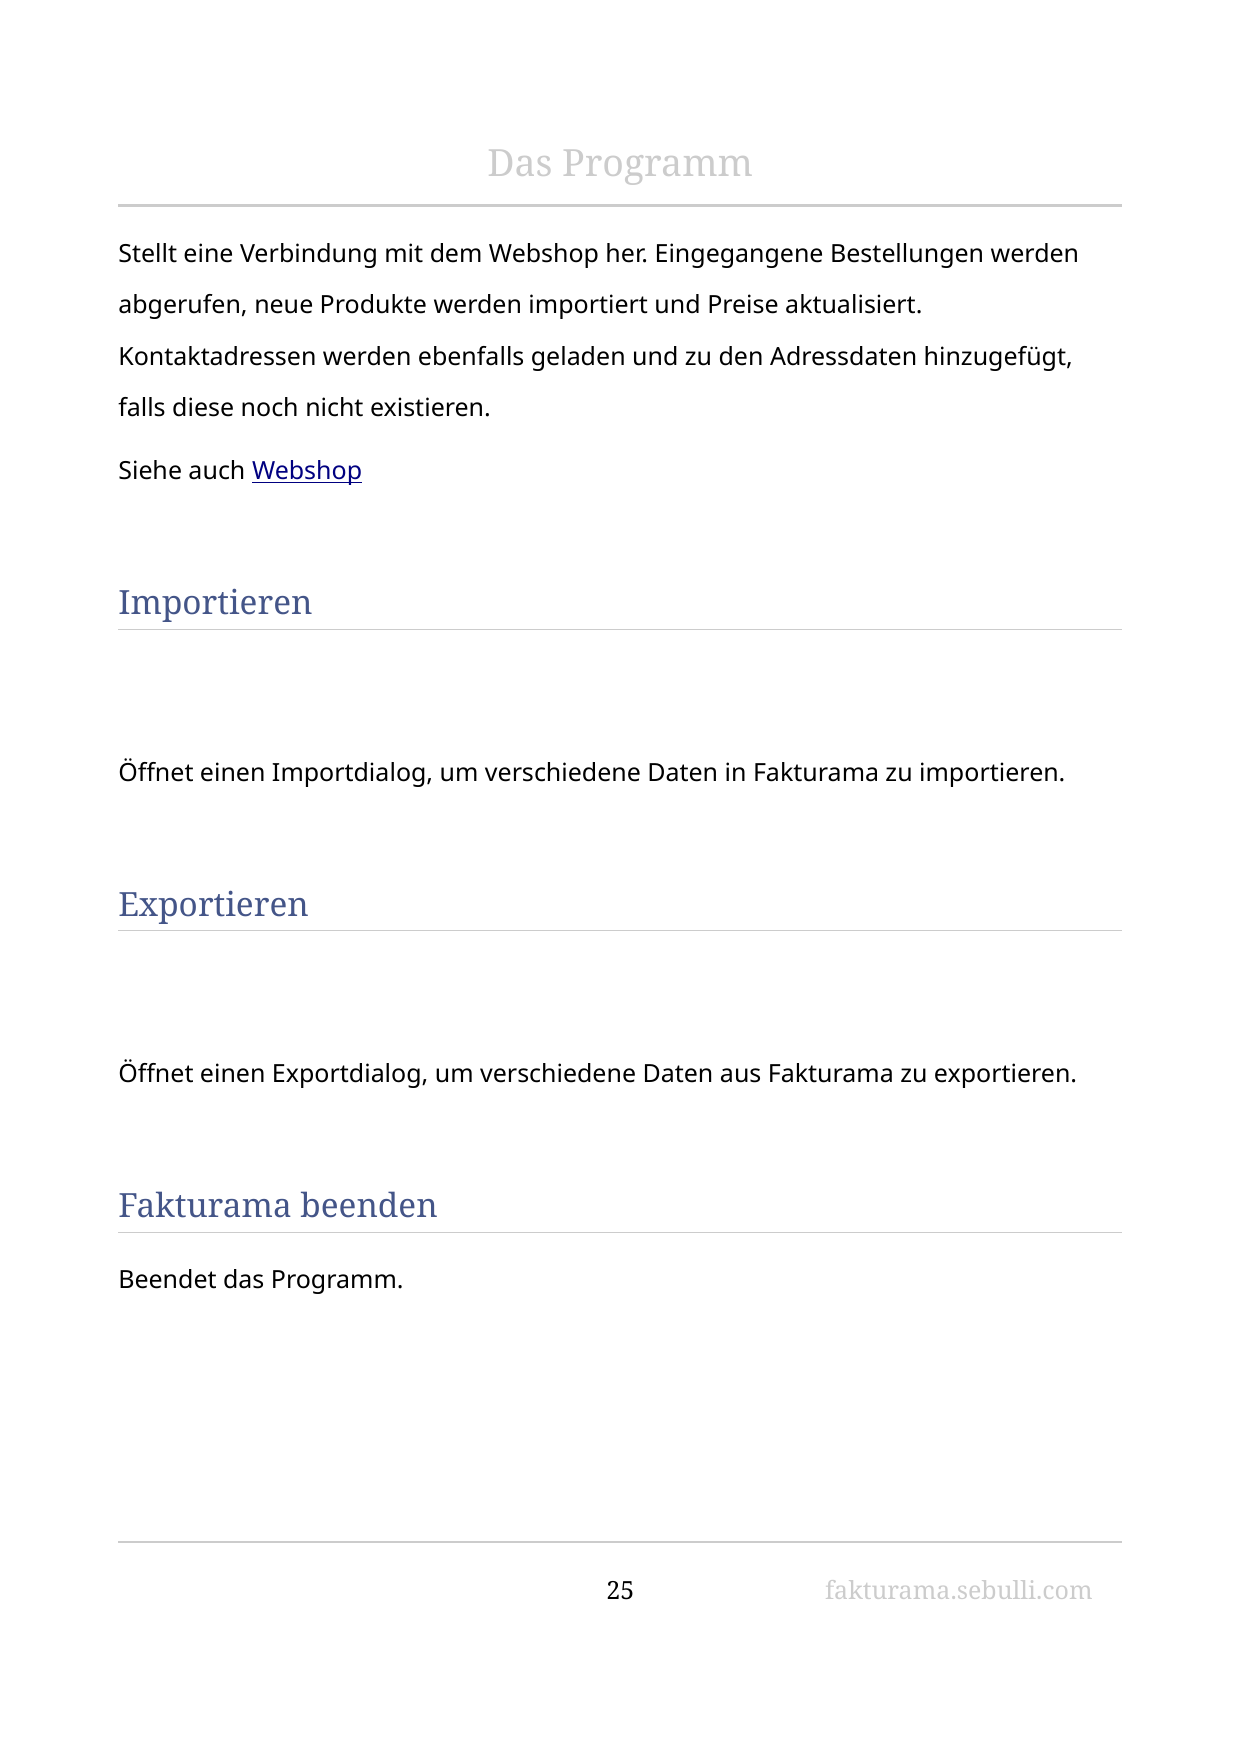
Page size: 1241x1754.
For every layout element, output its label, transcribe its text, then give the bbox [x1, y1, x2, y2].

text Beendet das Programm. [118, 1261, 1122, 1296]
text Öffnet einen Exportdialog, um verschiedene Daten aus Fakturama zu exportieren. [118, 1056, 1122, 1090]
subtitle Fakturama beenden [118, 1182, 1122, 1232]
subtitle Exportieren [118, 880, 1122, 930]
text Öffnet einen Importdialog, um verschiedene Daten in Fakturama zu importieren. [118, 754, 1122, 788]
text Siehe auch Webshop [118, 453, 1122, 487]
subtitle Importieren [118, 579, 1122, 629]
text Stellt eine Verbindung mit dem Webshop her. Eingegangene Bestellungen werden abgerufen, neue Produkte werden importiert und Preise aktualisiert. Kontaktadressen werden ebenfalls geladen und zu den Adressdaten hinzugefügt, falls diese noch nicht existieren. [118, 236, 1122, 423]
